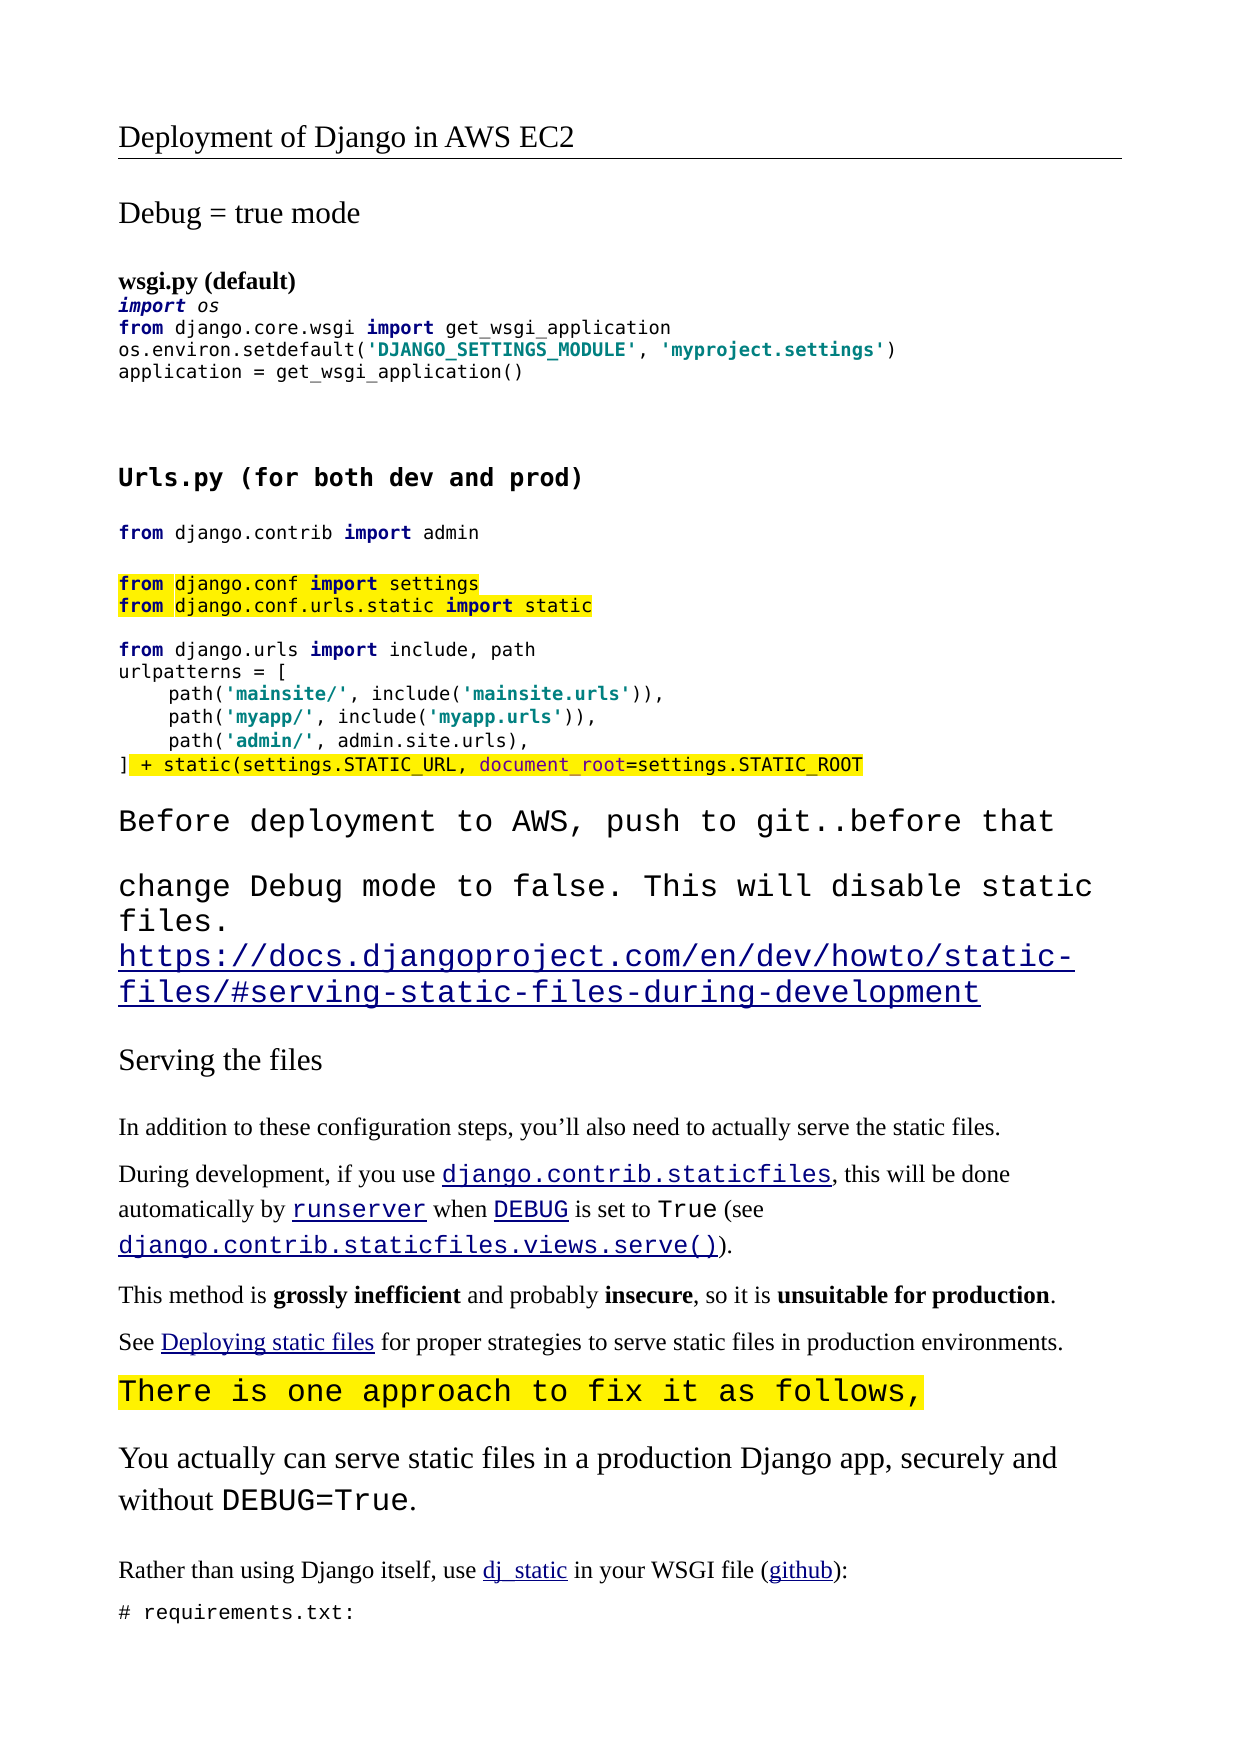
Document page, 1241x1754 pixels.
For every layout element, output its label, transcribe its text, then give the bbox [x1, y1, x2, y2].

text wsgi.py (default) [118, 266, 1122, 295]
text In addition to these configuration steps, you’ll also need to actually serve the static files. [118, 1112, 1122, 1141]
text from django.urls import include, path [118, 639, 1122, 661]
text from django.core.wsgi import get_wsgi_application [118, 317, 1122, 339]
text ] + static(settings.STATIC_URL, document_root=settings.STATIC_ROOT [118, 754, 1122, 776]
text See Deploying static files for proper strategies to serve static files in production environments. [118, 1327, 1122, 1356]
text path('admin/', admin.site.urls), [118, 730, 1122, 754]
text path('mainsite/', include('mainsite.urls')), [118, 683, 1122, 706]
text import os [118, 295, 1122, 317]
text urlpatterns = [ [118, 661, 1122, 683]
text Serving the files [118, 1041, 1122, 1077]
text from django.conf import settings [118, 573, 1122, 595]
text You actually can serve static files in a production Django app, securely and without DEBUG=True. [118, 1440, 1122, 1519]
text Rather than using Django itself, use dj_static in your WSGI file (github): [118, 1555, 1122, 1583]
text During development, if you use django.contrib.staticfiles, this will be done automatically by runserver when DEBUG is set to True (see django.contrib.staticfiles.views.serve()). [118, 1159, 1122, 1261]
text # requirements.txt: [118, 1602, 1122, 1626]
text from django.contrib import admin [118, 522, 1122, 544]
text Debug = true mode [118, 194, 1122, 230]
text Before deployment to AWS, push to git..before that [118, 805, 1122, 841]
text There is one approach to fix it as follows, [118, 1375, 1122, 1410]
text application = get_wsgi_application() [118, 361, 1122, 383]
text path('myapp/', include('myapp.urls')), [118, 706, 1122, 730]
text Deployment of Django in AWS EC2 [118, 118, 1122, 158]
text This method is grossly inefficient and probably insecure, so it is unsuitable for production. [118, 1280, 1122, 1308]
text os.environ.setdefault('DJANGO_SETTINGS_MODULE', 'myproject.settings') [118, 339, 1122, 361]
text from django.conf.urls.static import static [118, 595, 1122, 617]
text Urls.py (for both dev and prod) [118, 463, 1122, 493]
text change Debug mode to false. This will disable static files. https://docs.djangoproject.com/en/dev/howto/static-files/#serving-static-files-during-development [118, 870, 1122, 1012]
